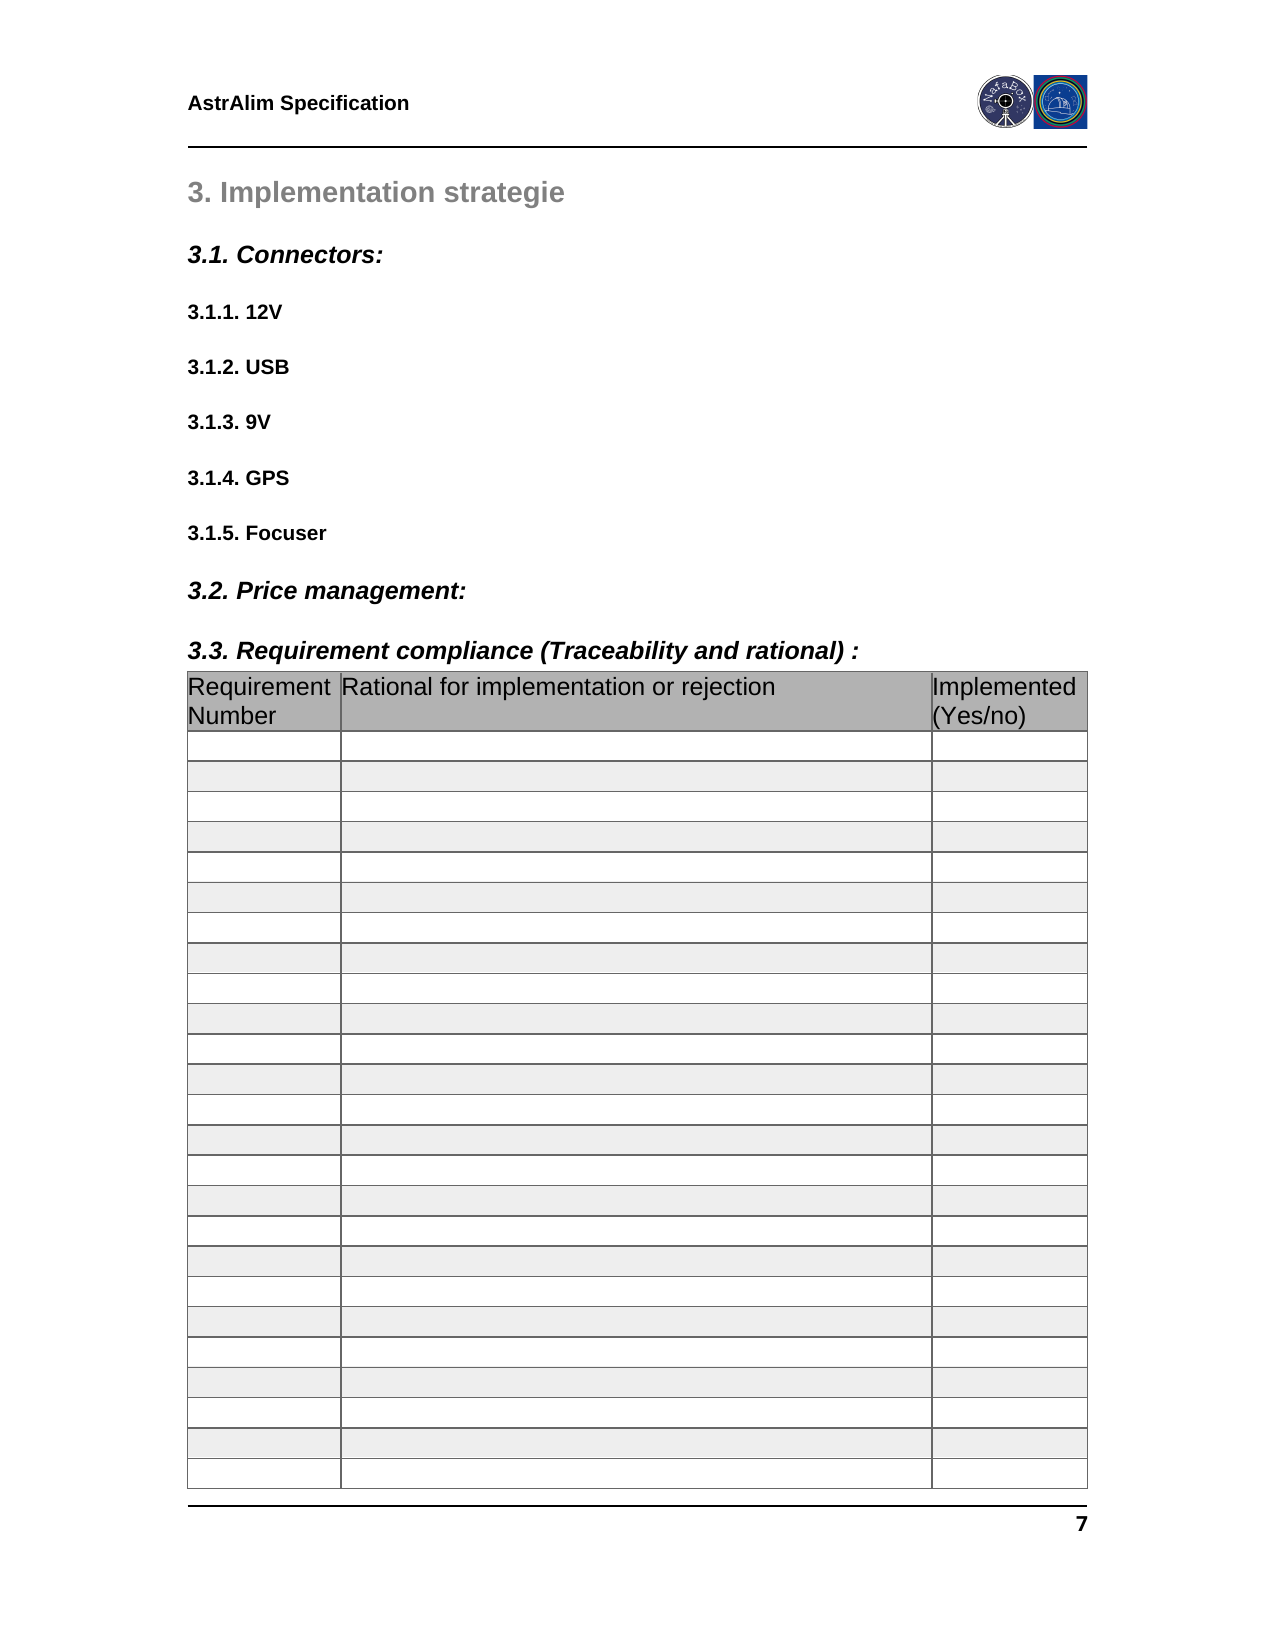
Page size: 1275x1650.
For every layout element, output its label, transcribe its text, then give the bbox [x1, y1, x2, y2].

table_cell [933, 1095, 1087, 1124]
table_cell [342, 974, 931, 1003]
table_cell [933, 762, 1087, 791]
subtitle Implementation strategie [187, 175, 1087, 208]
table_cell [342, 1004, 931, 1033]
table_cell [933, 974, 1087, 1003]
table_cell [933, 1035, 1087, 1063]
table_cell [188, 974, 340, 1003]
table_header Implemented (Yes/no) [933, 672, 1087, 730]
subtitle Price management: [187, 576, 1087, 604]
table_cell [933, 1398, 1087, 1427]
table_cell [342, 1398, 931, 1427]
table_cell [342, 822, 931, 851]
table_cell [188, 1247, 340, 1276]
table_header Rational for implementation or rejection [342, 672, 932, 730]
table_cell [188, 1338, 340, 1366]
table_cell [342, 1247, 931, 1276]
subtitle 9V [187, 410, 1087, 434]
table_cell [933, 883, 1087, 912]
table_cell [188, 1429, 340, 1457]
table_cell [933, 853, 1087, 881]
table_cell [933, 1247, 1087, 1276]
table_cell [188, 1459, 340, 1488]
subtitle Focuser [187, 521, 1087, 544]
table_cell [188, 1217, 340, 1245]
table_cell [933, 1338, 1087, 1366]
table_cell [342, 1065, 931, 1094]
table_cell [188, 1126, 340, 1154]
table_cell [188, 822, 340, 851]
table_cell [933, 913, 1087, 942]
table_cell [342, 913, 931, 942]
table_cell [188, 1095, 340, 1124]
table_cell [188, 1004, 340, 1033]
table_cell [188, 1186, 340, 1215]
table_cell [933, 822, 1087, 851]
table_cell [342, 1095, 931, 1124]
table_cell [342, 1186, 931, 1215]
table_cell [342, 732, 931, 760]
table_cell [188, 792, 340, 821]
table_cell [933, 1126, 1087, 1154]
table_cell [933, 1277, 1087, 1306]
table_cell [188, 853, 340, 881]
table_cell [933, 732, 1087, 760]
table_cell [342, 853, 931, 881]
subtitle Requirement compliance (Traceability and rational) : [187, 636, 1087, 664]
table_cell [188, 913, 340, 942]
table_cell [933, 1459, 1087, 1488]
table_cell [933, 1186, 1087, 1215]
table_cell [342, 1126, 931, 1154]
table_cell [188, 1065, 340, 1094]
table_cell [933, 1429, 1087, 1457]
table_cell [342, 792, 931, 821]
table_cell [342, 1429, 931, 1457]
table_cell [342, 1035, 931, 1063]
table_cell [188, 732, 340, 760]
table_cell [933, 1307, 1087, 1336]
table_cell [188, 762, 340, 791]
picture [977, 75, 1088, 129]
table_cell [342, 1459, 931, 1488]
table_cell [933, 792, 1087, 821]
table_cell [342, 1277, 931, 1306]
subtitle USB [187, 355, 1087, 379]
table_cell [188, 1156, 340, 1184]
subtitle 12V [187, 300, 1087, 324]
table_cell [342, 762, 931, 791]
subtitle Connectors: [187, 240, 1087, 268]
table_cell [342, 1307, 931, 1336]
table_cell [933, 1368, 1087, 1397]
table_cell [188, 1368, 340, 1397]
table_cell [188, 883, 340, 912]
table_cell [188, 1398, 340, 1427]
table_cell [342, 1368, 931, 1397]
table_cell [933, 1156, 1087, 1184]
table_cell [933, 1217, 1087, 1245]
table_cell [342, 883, 931, 912]
table_cell [188, 1277, 340, 1306]
table_cell [933, 1004, 1087, 1033]
table_cell [342, 1217, 931, 1245]
table_cell [188, 944, 340, 972]
table_header Requirement Number [188, 672, 341, 730]
table_cell [342, 1338, 931, 1366]
table_cell [933, 1065, 1087, 1094]
table_cell [188, 1035, 340, 1063]
table_cell [342, 1156, 931, 1184]
table_cell [342, 944, 931, 972]
table_cell [188, 1307, 340, 1336]
table_cell [933, 944, 1087, 972]
subtitle GPS [187, 465, 1087, 489]
